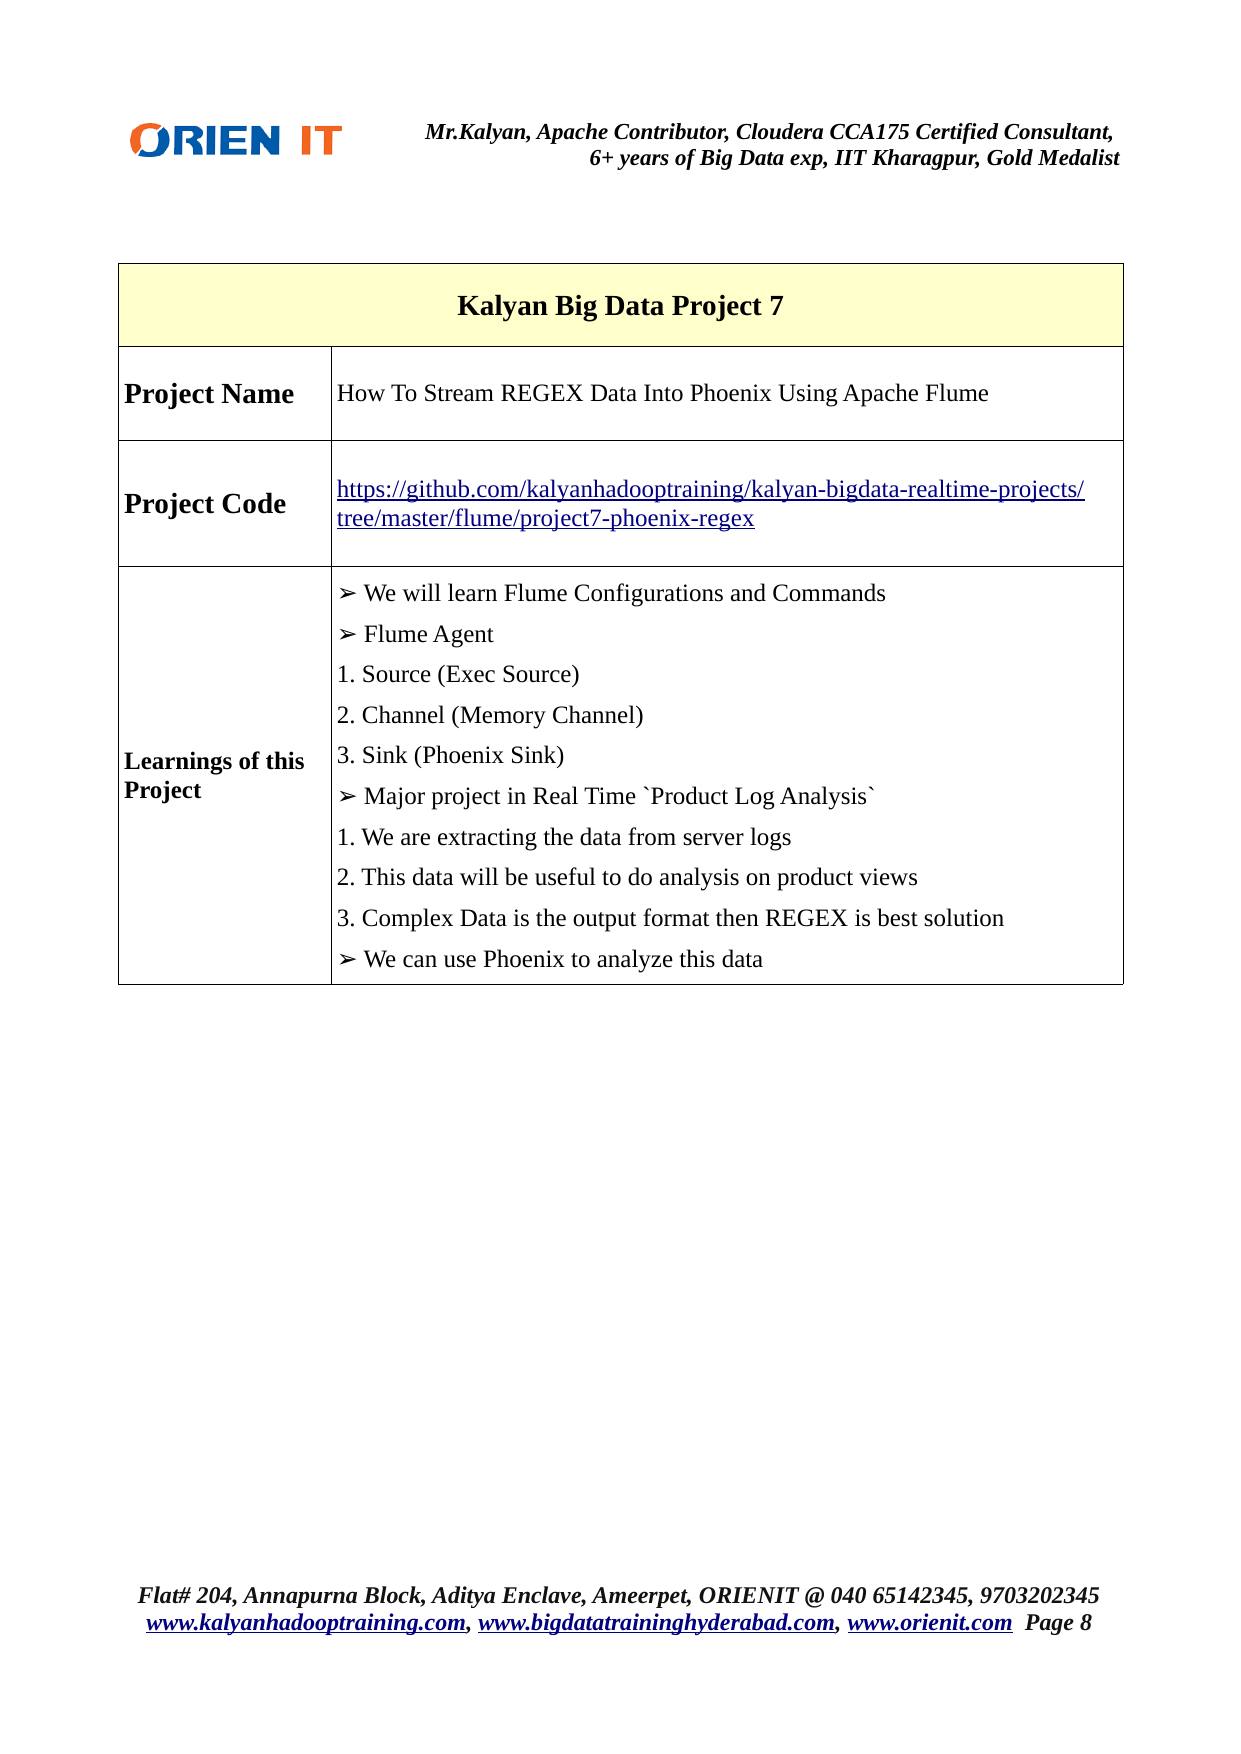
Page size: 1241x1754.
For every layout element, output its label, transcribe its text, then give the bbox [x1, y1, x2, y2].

table_cell https://github.com/kalyanhadooptraining/kalyan-bigdata-realtime-projects/tree/master/flume/project7-phoenix-regex [332, 441, 1123, 566]
table_cell ➢ We will learn Flume Configurations and Commands ➢ Flume Agent 1. Source (Exec Source) 2. Channel (Memory Channel) 3. Sink (Phoenix Sink) ➢ Major project in Real Time `Product Log Analysis` 1. We are extracting the data from server logs 2. This data will be useful to do analysis on product views 3. Complex Data is the output format then REGEX is best solution ➢ We can use Phoenix to analyze this data [332, 567, 1123, 984]
table_cell How To Stream REGEX Data Into Phoenix Using Apache Flume [332, 347, 1123, 440]
table_header Kalyan Big Data Project 7 [119, 264, 1123, 346]
table_cell Learnings of this Project [119, 567, 331, 984]
table_cell Project Name [119, 347, 331, 440]
table_cell Project Code [119, 441, 331, 566]
picture [123, 112, 345, 166]
